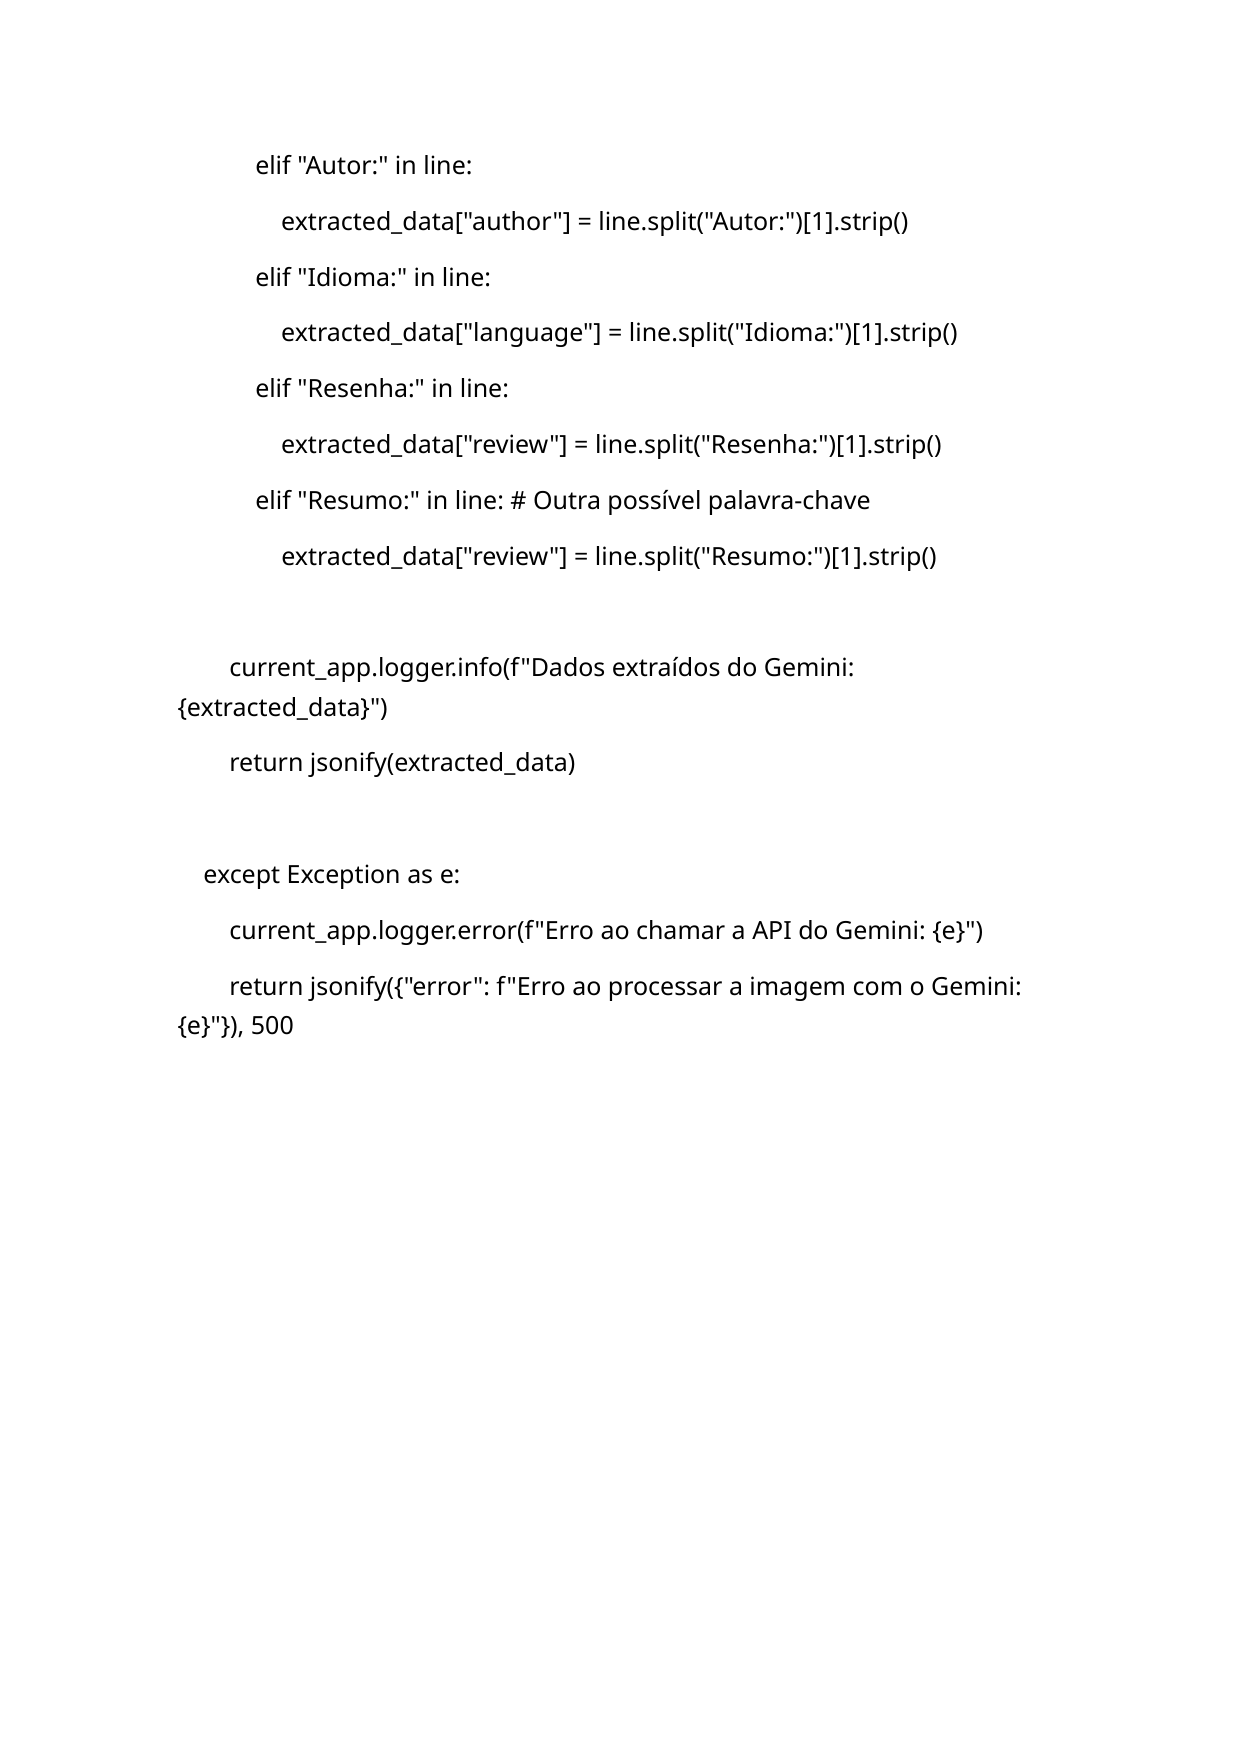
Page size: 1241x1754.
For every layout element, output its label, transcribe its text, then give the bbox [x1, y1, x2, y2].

text except Exception as e: [177, 857, 1063, 891]
text current_app.logger.info(f"Dados extraídos do Gemini: {extracted_data}") [177, 650, 1063, 723]
text elif "Autor:" in line: [177, 148, 1063, 182]
text elif "Resumo:" in line: # Outra possível palavra-chave [177, 483, 1063, 517]
text extracted_data["review"] = line.split("Resumo:")[1].strip() [177, 538, 1063, 572]
text elif "Resenha:" in line: [177, 371, 1063, 405]
text return jsonify({"error": f"Erro ao processar a imagem com o Gemini: {e}"}), 500 [177, 968, 1063, 1042]
text extracted_data["language"] = line.split("Idioma:")[1].strip() [177, 315, 1063, 349]
text elif "Idioma:" in line: [177, 259, 1063, 293]
text extracted_data["author"] = line.split("Autor:")[1].strip() [177, 203, 1063, 237]
text return jsonify(extracted_data) [177, 745, 1063, 779]
text extracted_data["review"] = line.split("Resenha:")[1].strip() [177, 427, 1063, 461]
text current_app.logger.error(f"Erro ao chamar a API do Gemini: {e}") [177, 913, 1063, 947]
